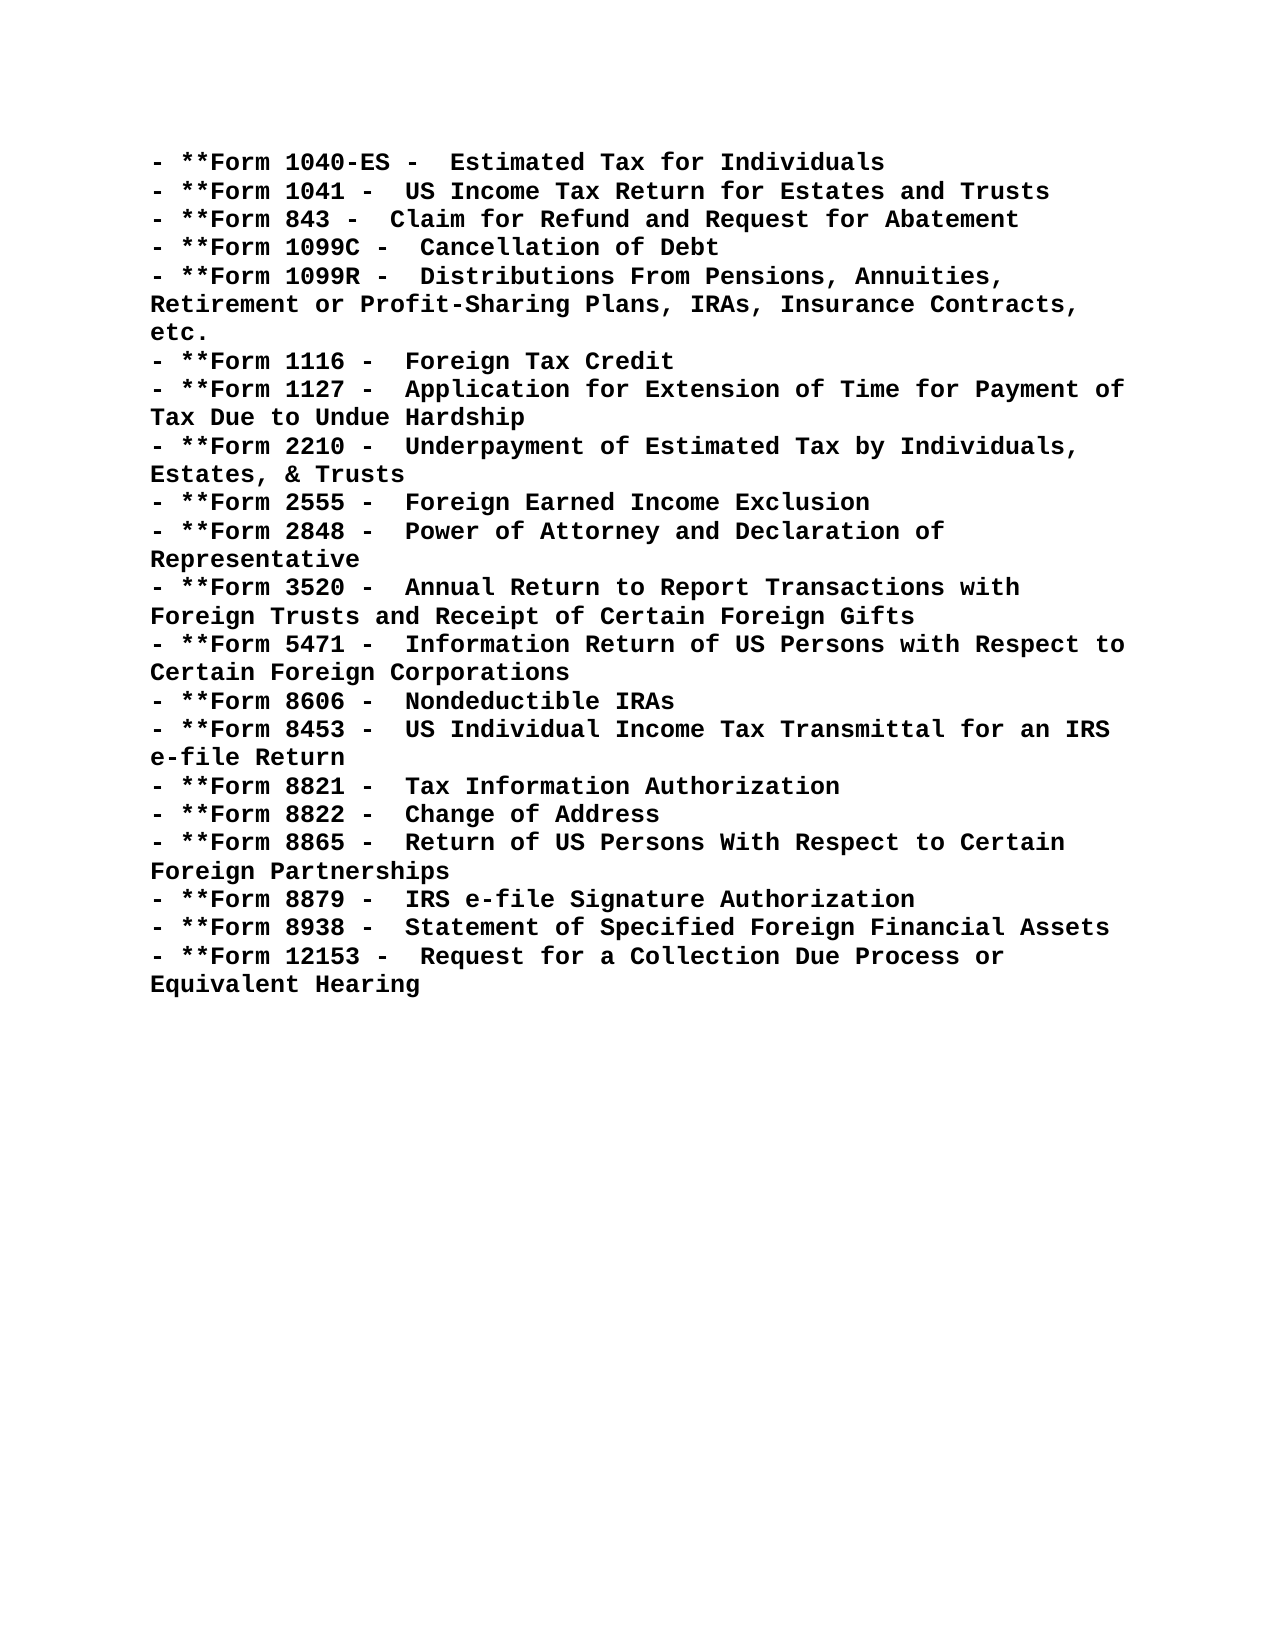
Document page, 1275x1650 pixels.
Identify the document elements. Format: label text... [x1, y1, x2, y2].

text - **Form 8822 - Change of Address [150, 802, 1125, 830]
text - **Form 1099R - Distributions From Pensions, Annuities, Retirement or Profit-Sharing Plans, IRAs, Insurance Contracts, etc. [150, 263, 1125, 348]
text - **Form 2555 - Foreign Earned Income Exclusion [150, 490, 1125, 518]
text - **Form 843 - Claim for Refund and Request for Abatement [150, 207, 1125, 235]
text - **Form 1041 - US Income Tax Return for Estates and Trusts [150, 178, 1125, 207]
text - **Form 5471 - Information Return of US Persons with Respect to Certain Foreign Corporations [150, 632, 1125, 688]
text - **Form 8453 - US Individual Income Tax Transmittal for an IRS e-file Return [150, 717, 1125, 773]
text - **Form 1040-ES - Estimated Tax for Individuals [150, 150, 1125, 178]
text - **Form 8606 - Nondeductible IRAs [150, 688, 1125, 717]
text - **Form 8879 - IRS e-file Signature Authorization [150, 887, 1125, 915]
text - **Form 2848 - Power of Attorney and Declaration of Representative [150, 518, 1125, 575]
text - **Form 1127 - Application for Extension of Time for Payment of Tax Due to Undue Hardship [150, 377, 1125, 433]
text - **Form 2210 - Underpayment of Estimated Tax by Individuals, Estates, & Trusts [150, 433, 1125, 490]
text - **Form 3520 - Annual Return to Report Transactions with Foreign Trusts and Receipt of Certain Foreign Gifts [150, 575, 1125, 632]
text - **Form 1116 - Foreign Tax Credit [150, 348, 1125, 377]
text - **Form 8938 - Statement of Specified Foreign Financial Assets [150, 915, 1125, 943]
text - **Form 12153 - Request for a Collection Due Process or Equivalent Hearing [150, 943, 1125, 1000]
text - **Form 8865 - Return of US Persons With Respect to Certain Foreign Partnerships [150, 830, 1125, 887]
text - **Form 1099C - Cancellation of Debt [150, 235, 1125, 263]
text - **Form 8821 - Tax Information Authorization [150, 773, 1125, 802]
